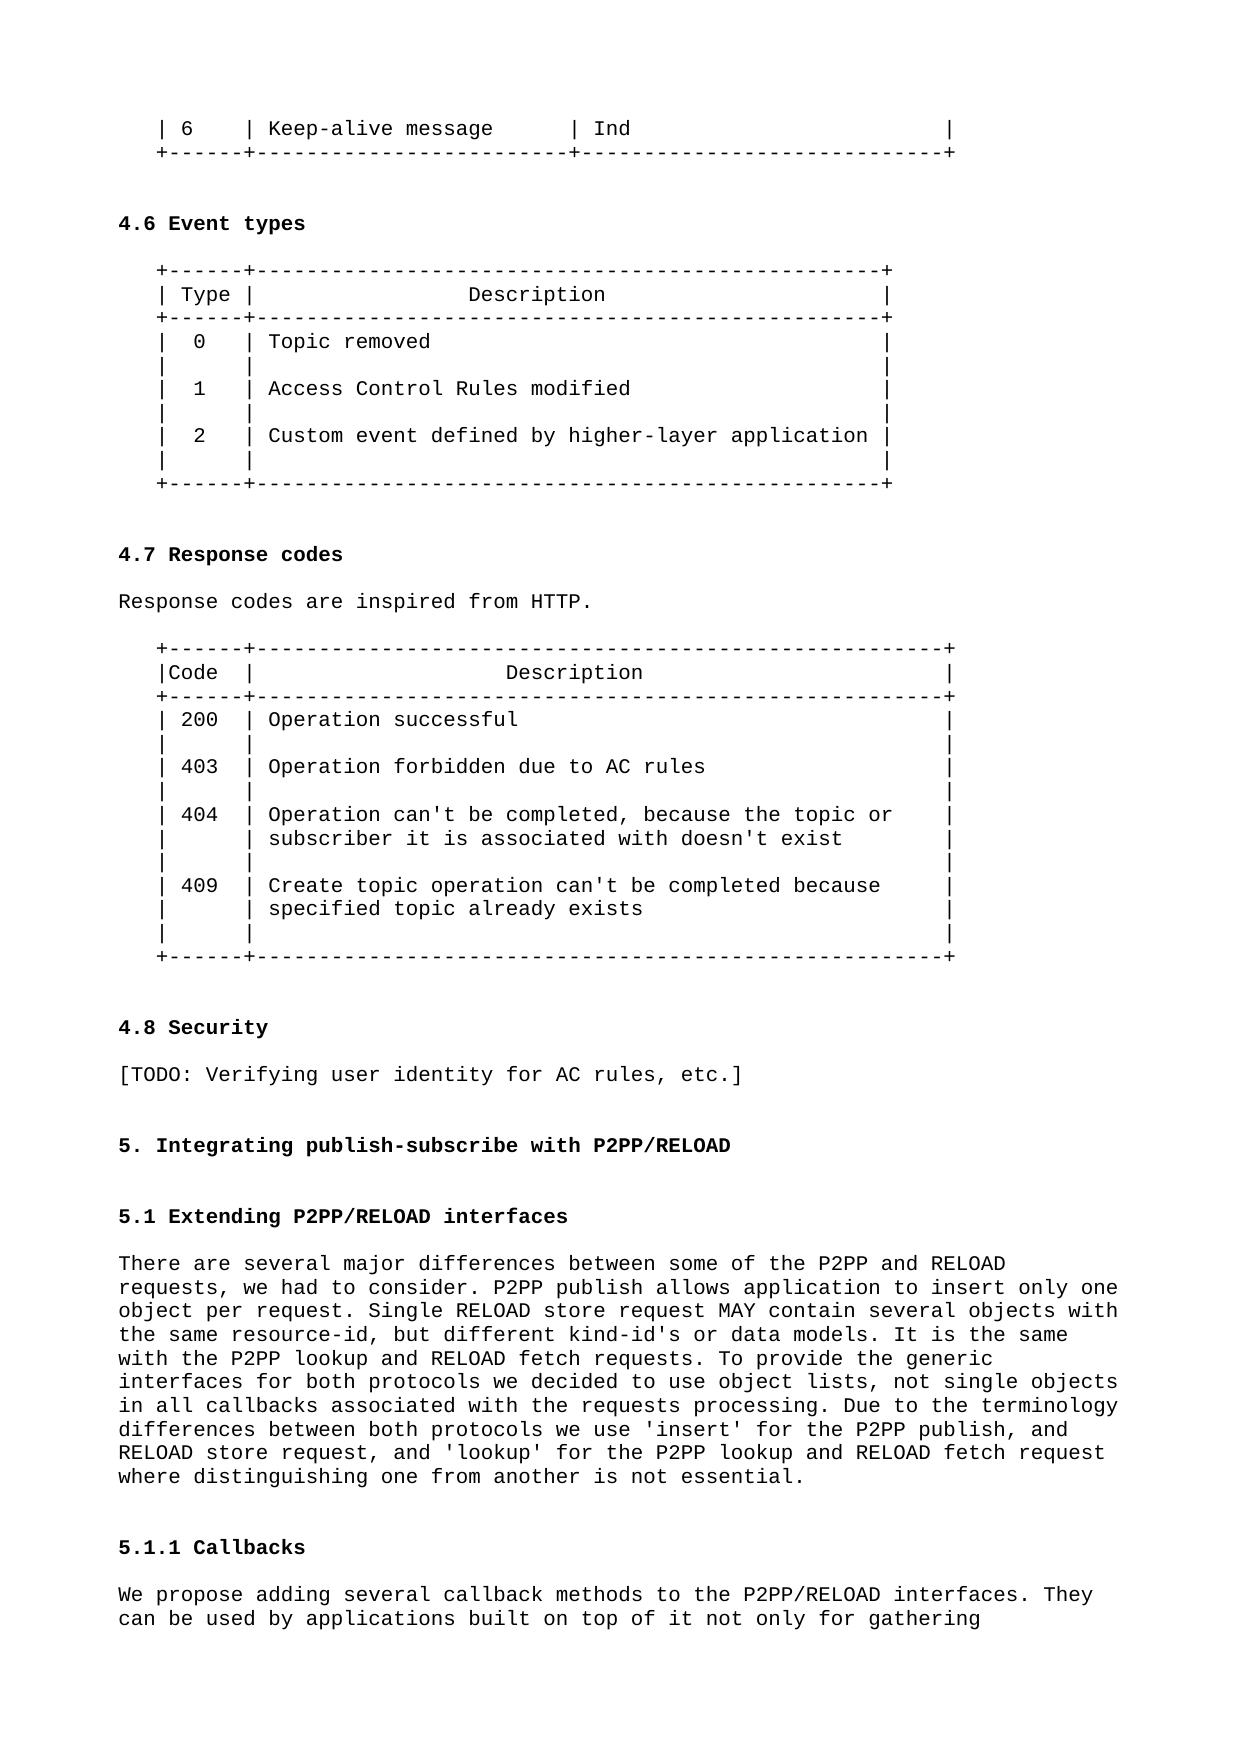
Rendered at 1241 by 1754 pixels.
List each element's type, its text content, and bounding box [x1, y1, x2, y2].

text [TODO: Verifying user identity for AC rules, etc.] [118, 1064, 1122, 1088]
text +------+-------------------------------------------------------+ [118, 946, 1122, 969]
text | | | [118, 922, 1122, 946]
text | 200 | Operation successful | [118, 709, 1122, 733]
text | 1 | Access Control Rules modified | [118, 378, 1122, 402]
subtitle 5. Integrating publish-subscribe with P2PP/RELOAD [118, 1135, 1122, 1158]
text | | | [118, 780, 1122, 804]
text There are several major differences between some of the P2PP and RELOAD requests, we had to consider. P2PP publish allows application to insert only one object per request. Single RELOAD store request MAY contain several objects with the same resource-id, but different kind-id's or data models. It is the same with the P2PP lookup and RELOAD fetch requests. To provide the generic interfaces for both protocols we decided to use object lists, not single objects in all callbacks associated with the requests processing. Due to the terminology differences between both protocols we use 'insert' for the P2PP publish, and RELOAD store request, and 'lookup' for the P2PP lookup and RELOAD fetch request where distinguishing one from another is not essential. [118, 1253, 1122, 1489]
text | | | [118, 449, 1122, 473]
text +------+-------------------------------------------------------+ [118, 686, 1122, 709]
subtitle 5.1.1 Callbacks [118, 1537, 1122, 1561]
text | | subscriber it is associated with doesn't exist | [118, 827, 1122, 851]
text | | | [118, 733, 1122, 757]
text | 403 | Operation forbidden due to AC rules | [118, 757, 1122, 780]
text +------+--------------------------------------------------+ [118, 473, 1122, 496]
subtitle 5.1 Extending P2PP/RELOAD interfaces [118, 1206, 1122, 1229]
text | | | [118, 851, 1122, 875]
text | 0 | Topic removed | [118, 331, 1122, 354]
text | | | [118, 402, 1122, 426]
text | 404 | Operation can't be completed, because the topic or | [118, 804, 1122, 827]
text | | | [118, 354, 1122, 378]
text +------+-------------------------------------------------------+ [118, 638, 1122, 662]
text | 6 | Keep-alive message | Ind | [118, 118, 1122, 142]
text |Code | Description | [118, 662, 1122, 686]
text | | specified topic already exists | [118, 898, 1122, 922]
subtitle 4.8 Security [118, 1017, 1122, 1040]
subtitle 4.6 Event types [118, 213, 1122, 236]
text | 409 | Create topic operation can't be completed because | [118, 875, 1122, 898]
text | Type | Description | [118, 284, 1122, 307]
text +------+-------------------------+-----------------------------+ [118, 142, 1122, 165]
text We propose adding several callback methods to the P2PP/RELOAD interfaces. They can be used by applications built on top of it not only for gathering [118, 1584, 1122, 1631]
text +------+--------------------------------------------------+ [118, 260, 1122, 284]
text | 2 | Custom event defined by higher-layer application | [118, 426, 1122, 449]
subtitle 4.7 Response codes [118, 544, 1122, 567]
text +------+--------------------------------------------------+ [118, 307, 1122, 331]
text Response codes are inspired from HTTP. [118, 591, 1122, 615]
